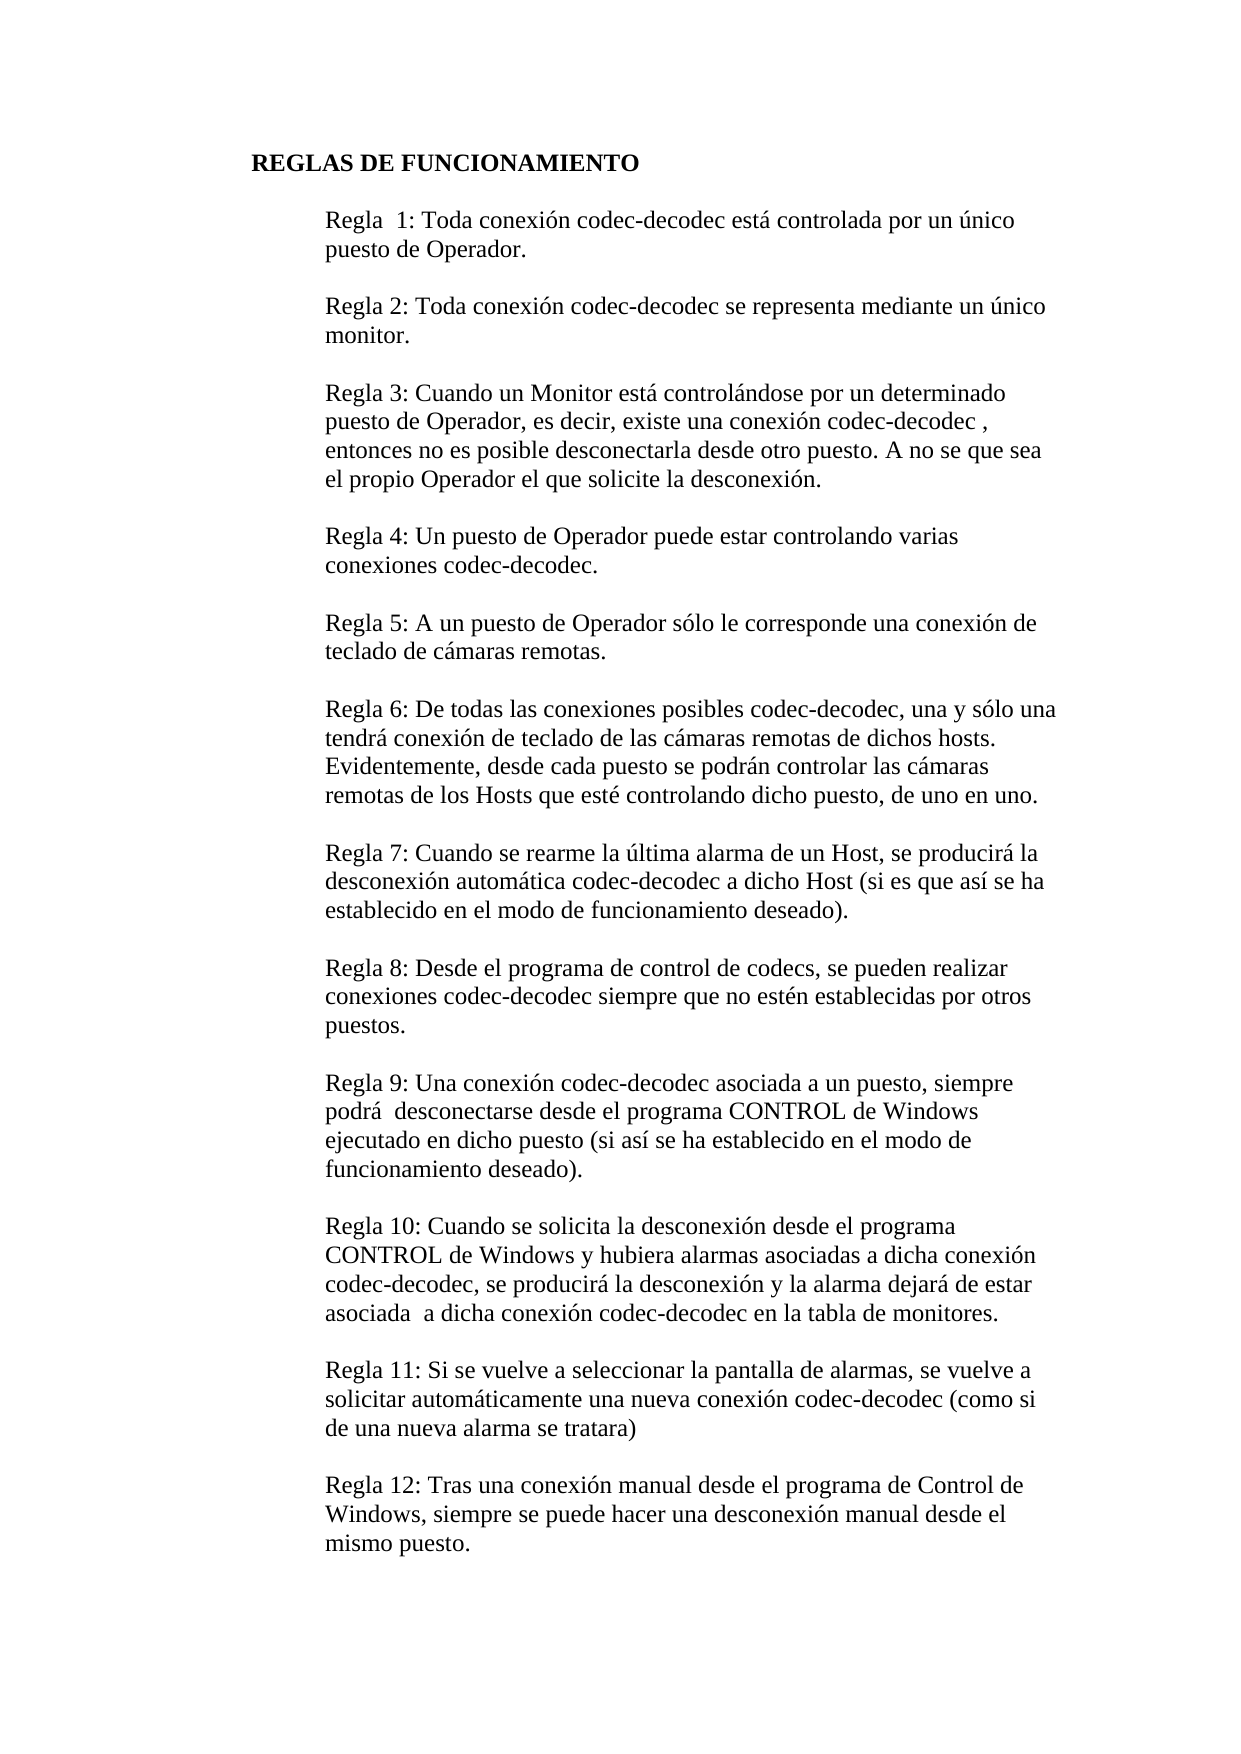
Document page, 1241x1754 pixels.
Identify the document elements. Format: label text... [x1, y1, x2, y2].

text Regla 4: Un puesto de Operador puede estar controlando varias conexiones codec-decodec. [325, 521, 1063, 579]
text Regla 10: Cuando se solicita la desconexión desde el programa CONTROL de Windows y hubiera alarmas asociadas a dicha conexión codec-decodec, se producirá la desconexión y la alarma dejará de estar asociada a dicha conexión codec-decodec en la tabla de monitores. [325, 1211, 1063, 1326]
text Regla 2: Toda conexión codec-decodec se representa mediante un único monitor. [325, 291, 1063, 349]
text Regla 7: Cuando se rearme la última alarma de un Host, se producirá la desconexión automática codec-decodec a dicho Host (si es que así se ha establecido en el modo de funcionamiento deseado). [325, 838, 1063, 924]
text Regla 8: Desde el programa de control de codecs, se pueden realizar conexiones codec-decodec siempre que no estén establecidas por otros puestos. [325, 953, 1063, 1039]
text Regla 5: A un puesto de Operador sólo le corresponde una conexión de teclado de cámaras remotas. [325, 608, 1063, 665]
text Regla 6: De todas las conexiones posibles codec-decodec, una y sólo una tendrá conexión de teclado de las cámaras remotas de dichos hosts. Evidentemente, desde cada puesto se podrán controlar las cámaras remotas de los Hosts que esté controlando dicho puesto, de uno en uno. [325, 694, 1063, 809]
text Regla 11: Si se vuelve a seleccionar la pantalla de alarmas, se vuelve a solicitar automáticamente una nueva conexión codec-decodec (como si de una nueva alarma se tratara) [325, 1355, 1063, 1441]
text Regla 9: Una conexión codec-decodec asociada a un puesto, siempre podrá desconectarse desde el programa CONTROL de Windows ejecutado en dicho puesto (si así se ha establecido en el modo de funcionamiento deseado). [325, 1068, 1063, 1183]
text Regla 1: Toda conexión codec-decodec está controlada por un único puesto de Operador. [325, 205, 1063, 263]
text Regla 12: Tras una conexión manual desde el programa de Control de Windows, siempre se puede hacer una desconexión manual desde el mismo puesto. [325, 1470, 1063, 1556]
text REGLAS DE FUNCIONAMIENTO [177, 148, 1063, 176]
text Regla 3: Cuando un Monitor está controlándose por un determinado puesto de Operador, es decir, existe una conexión codec-decodec , entonces no es posible desconectarla desde otro puesto. A no se que sea el propio Operador el que solicite la desconexión. [325, 378, 1063, 493]
